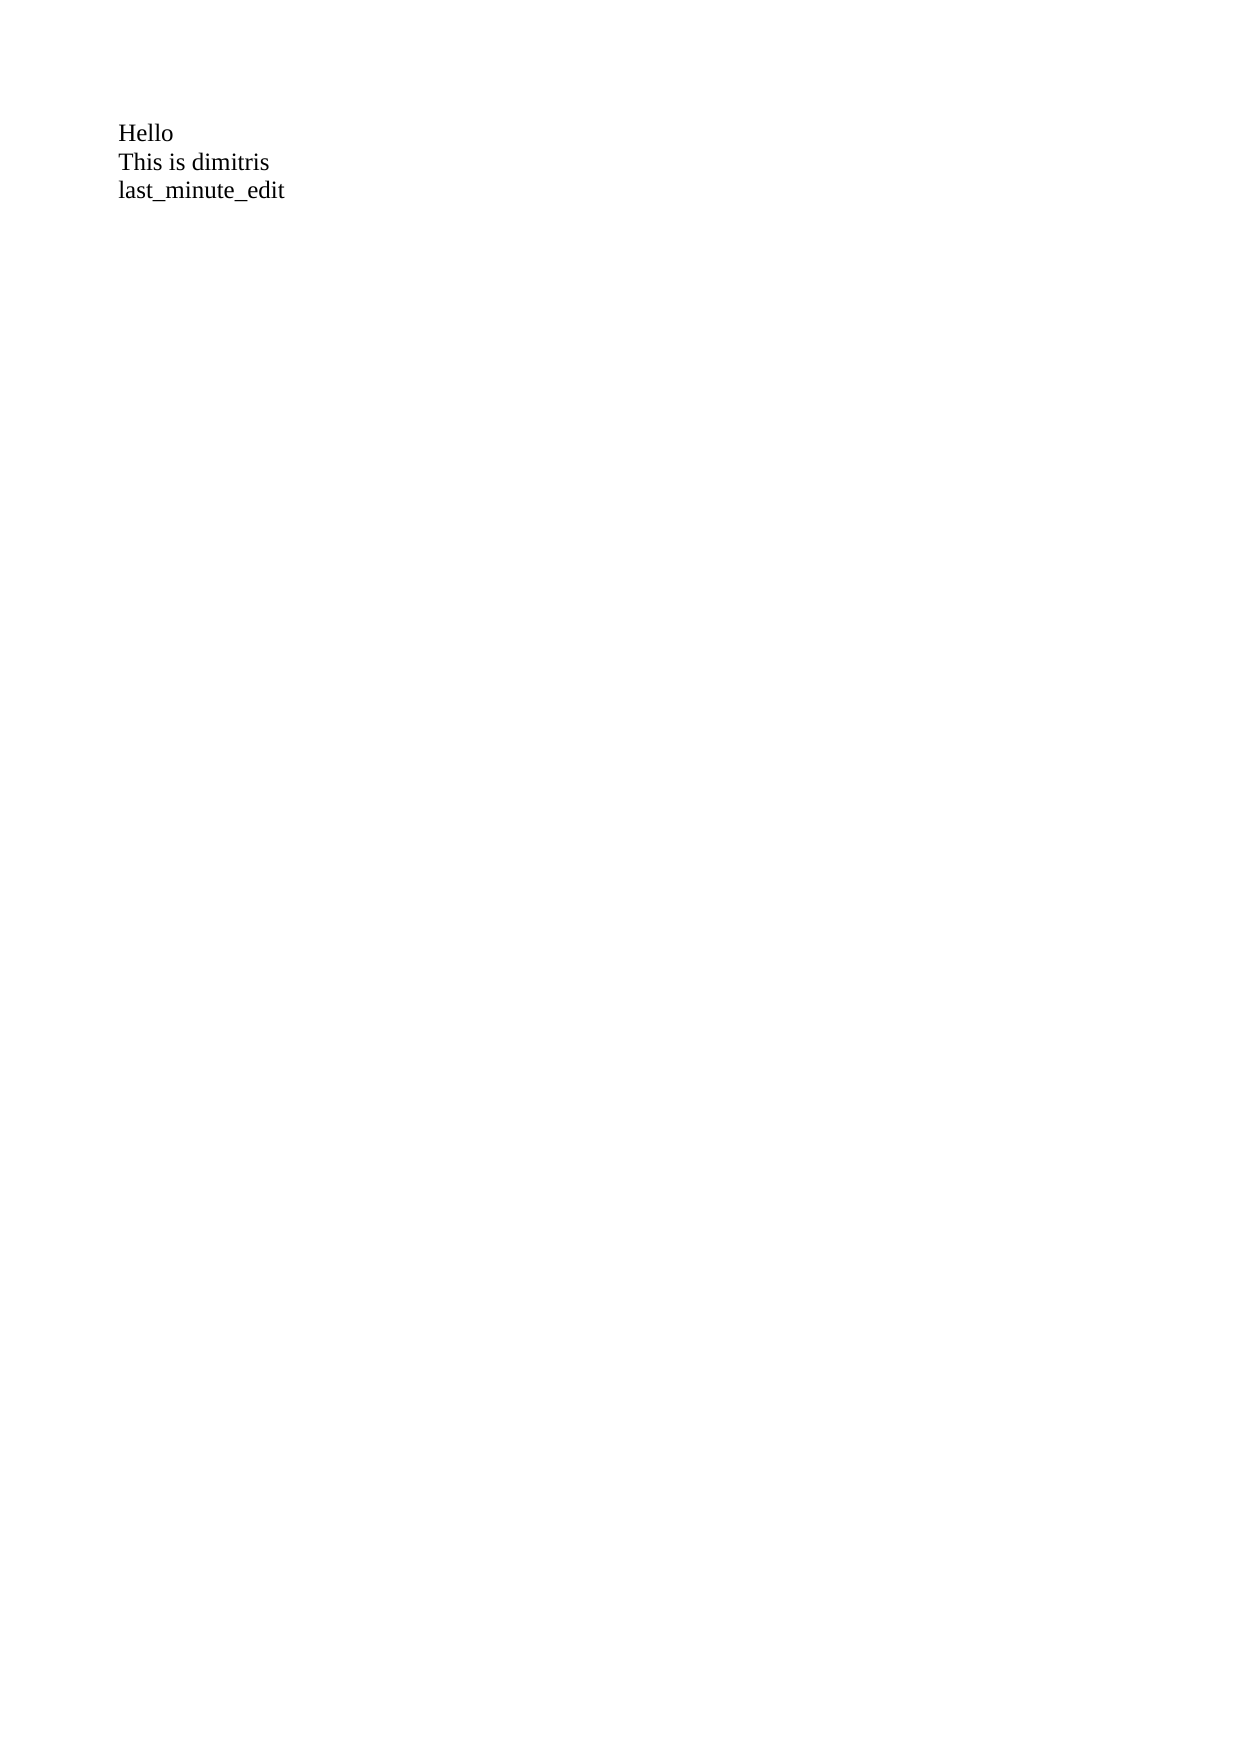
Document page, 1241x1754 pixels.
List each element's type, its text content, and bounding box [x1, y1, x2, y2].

text Hello This is dimitris last_minute_edit [118, 118, 1122, 233]
